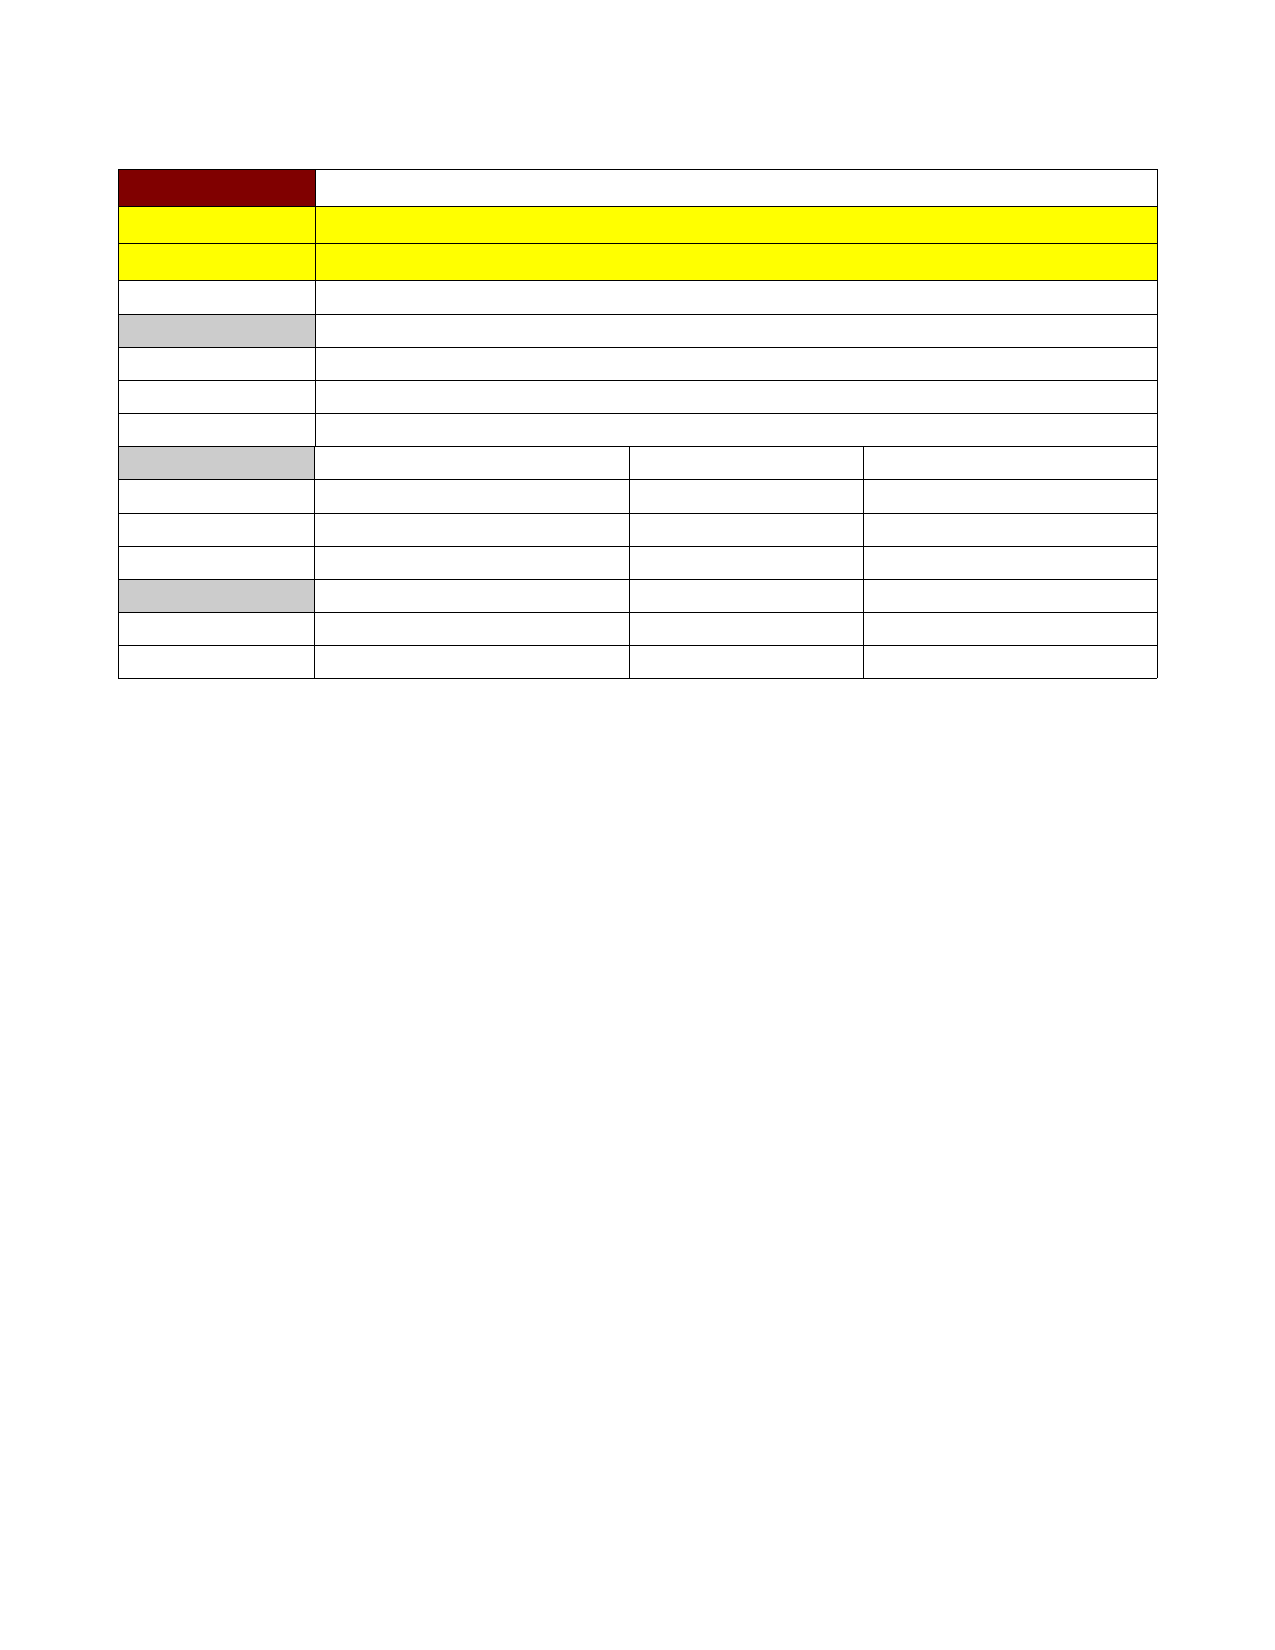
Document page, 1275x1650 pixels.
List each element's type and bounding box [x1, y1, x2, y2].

table_cell [119, 381, 315, 413]
table_cell [119, 281, 315, 313]
table_cell [864, 547, 1157, 579]
table_cell [119, 244, 315, 280]
table_cell [315, 480, 629, 512]
table_header [119, 170, 315, 206]
table_cell [119, 613, 314, 645]
table_cell [630, 613, 863, 645]
table_cell [864, 646, 1157, 678]
table_cell [119, 348, 315, 380]
table_cell [119, 580, 314, 612]
table_cell [119, 414, 315, 446]
table_cell [316, 348, 1157, 380]
table_cell [119, 207, 315, 243]
table_cell [119, 514, 314, 546]
table_cell [316, 414, 1157, 446]
table_header [864, 447, 1157, 479]
table_header [630, 447, 863, 479]
table_cell [630, 580, 863, 612]
table_cell [119, 547, 314, 579]
table_header [118, 118, 831, 169]
table_cell [119, 315, 315, 347]
table_cell [316, 281, 1157, 313]
table_cell [316, 315, 1157, 347]
table_cell [316, 381, 1157, 413]
table_cell [864, 514, 1157, 546]
table_cell [315, 580, 629, 612]
table_header [119, 447, 314, 479]
table_cell [316, 244, 1157, 280]
table_cell [119, 646, 314, 678]
table_cell [316, 207, 1157, 243]
table_header [831, 118, 1157, 169]
table_header [315, 447, 629, 479]
table_cell [630, 480, 863, 512]
table_cell [864, 580, 1157, 612]
table_cell [315, 646, 629, 678]
table_cell [315, 514, 629, 546]
table_cell [119, 480, 314, 512]
table_header [316, 170, 1157, 206]
table_cell [864, 480, 1157, 512]
table_cell [315, 613, 629, 645]
table_cell [864, 613, 1157, 645]
table_cell [630, 547, 863, 579]
table_cell [630, 514, 863, 546]
table_cell [315, 547, 629, 579]
table_cell [630, 646, 863, 678]
